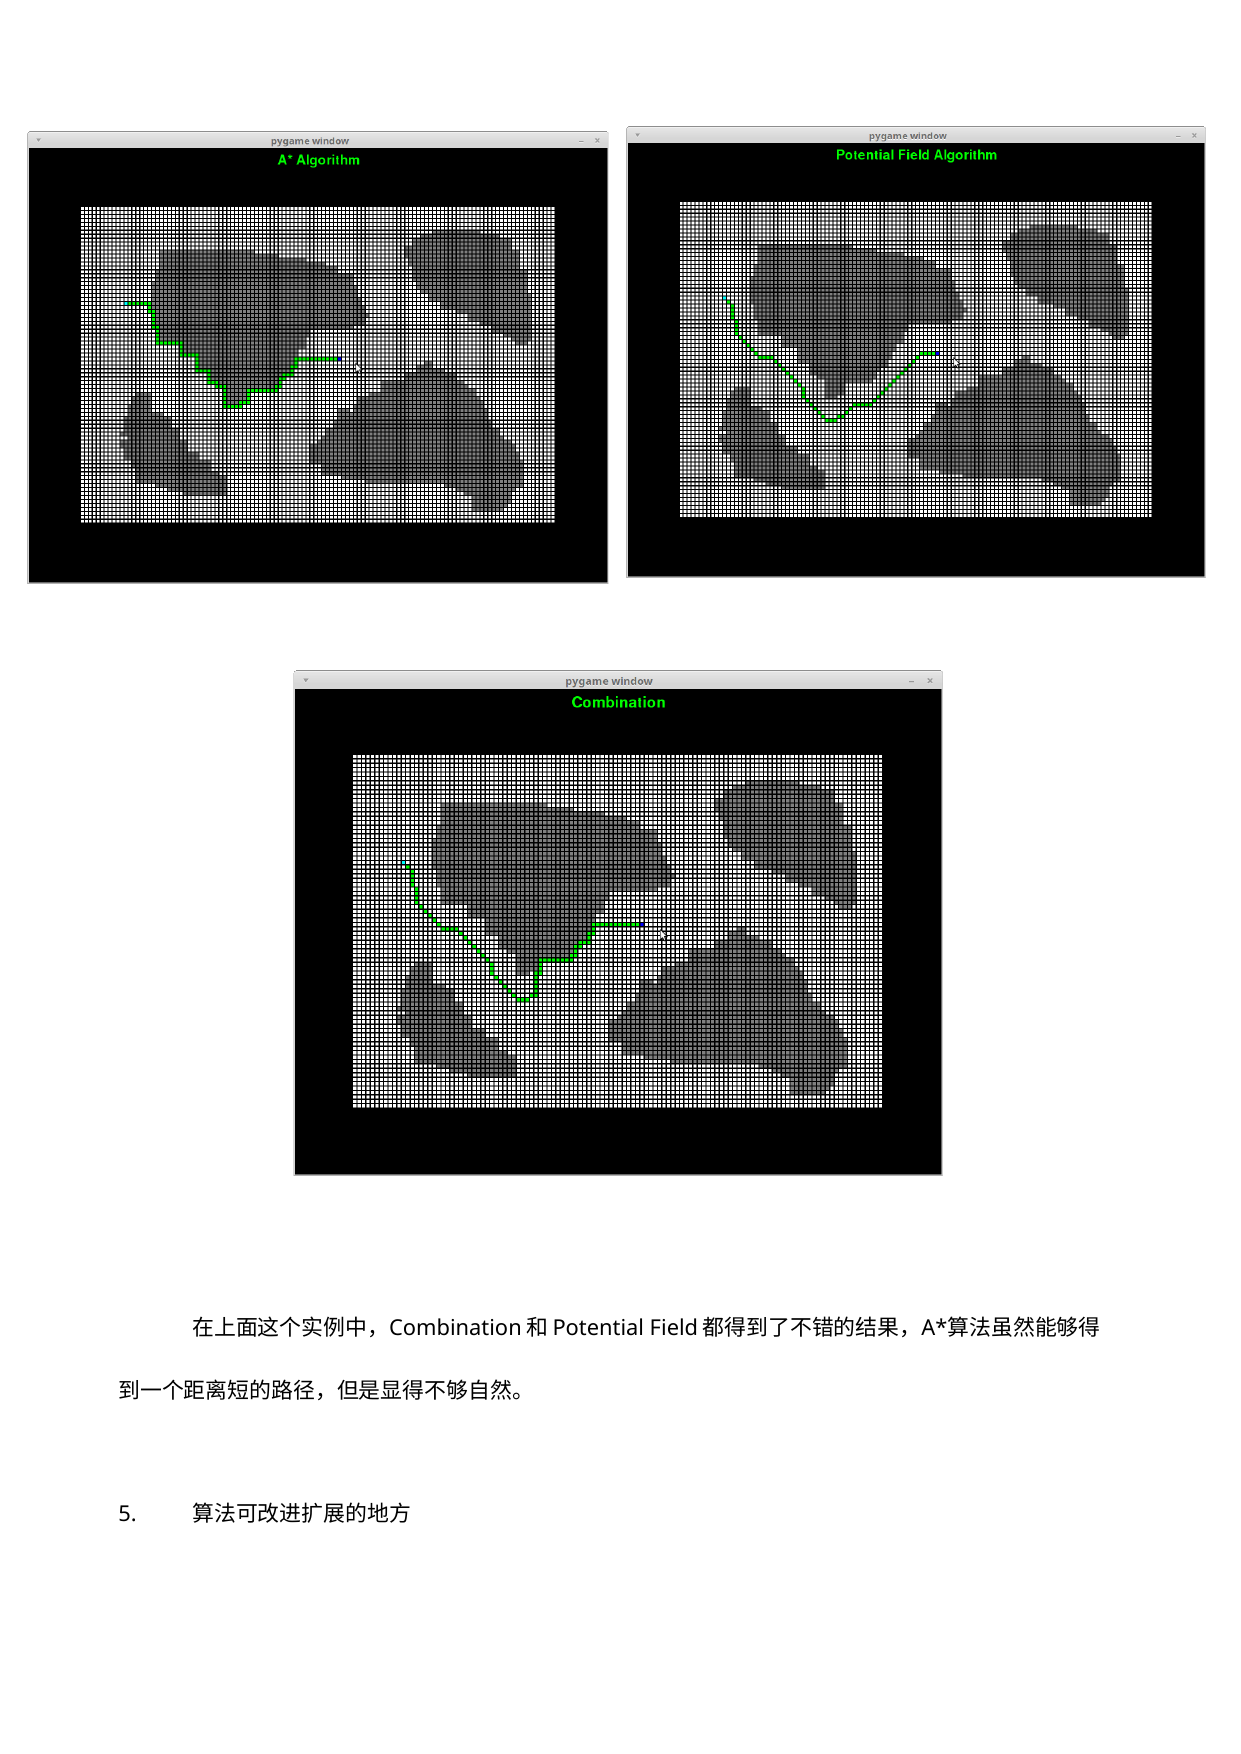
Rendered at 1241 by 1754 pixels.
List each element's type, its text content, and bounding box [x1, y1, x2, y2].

picture [293, 670, 943, 1176]
text 5. 算法可改进扩展的地方 [118, 1496, 1122, 1528]
text 在上面这个实例中，Combination和Potential Field都得到了不错的结果，A*算法虽然能够得到一个距离短的路径，但是显得不够自然。 [118, 1310, 1122, 1405]
picture [27, 131, 609, 584]
picture [626, 126, 1206, 578]
